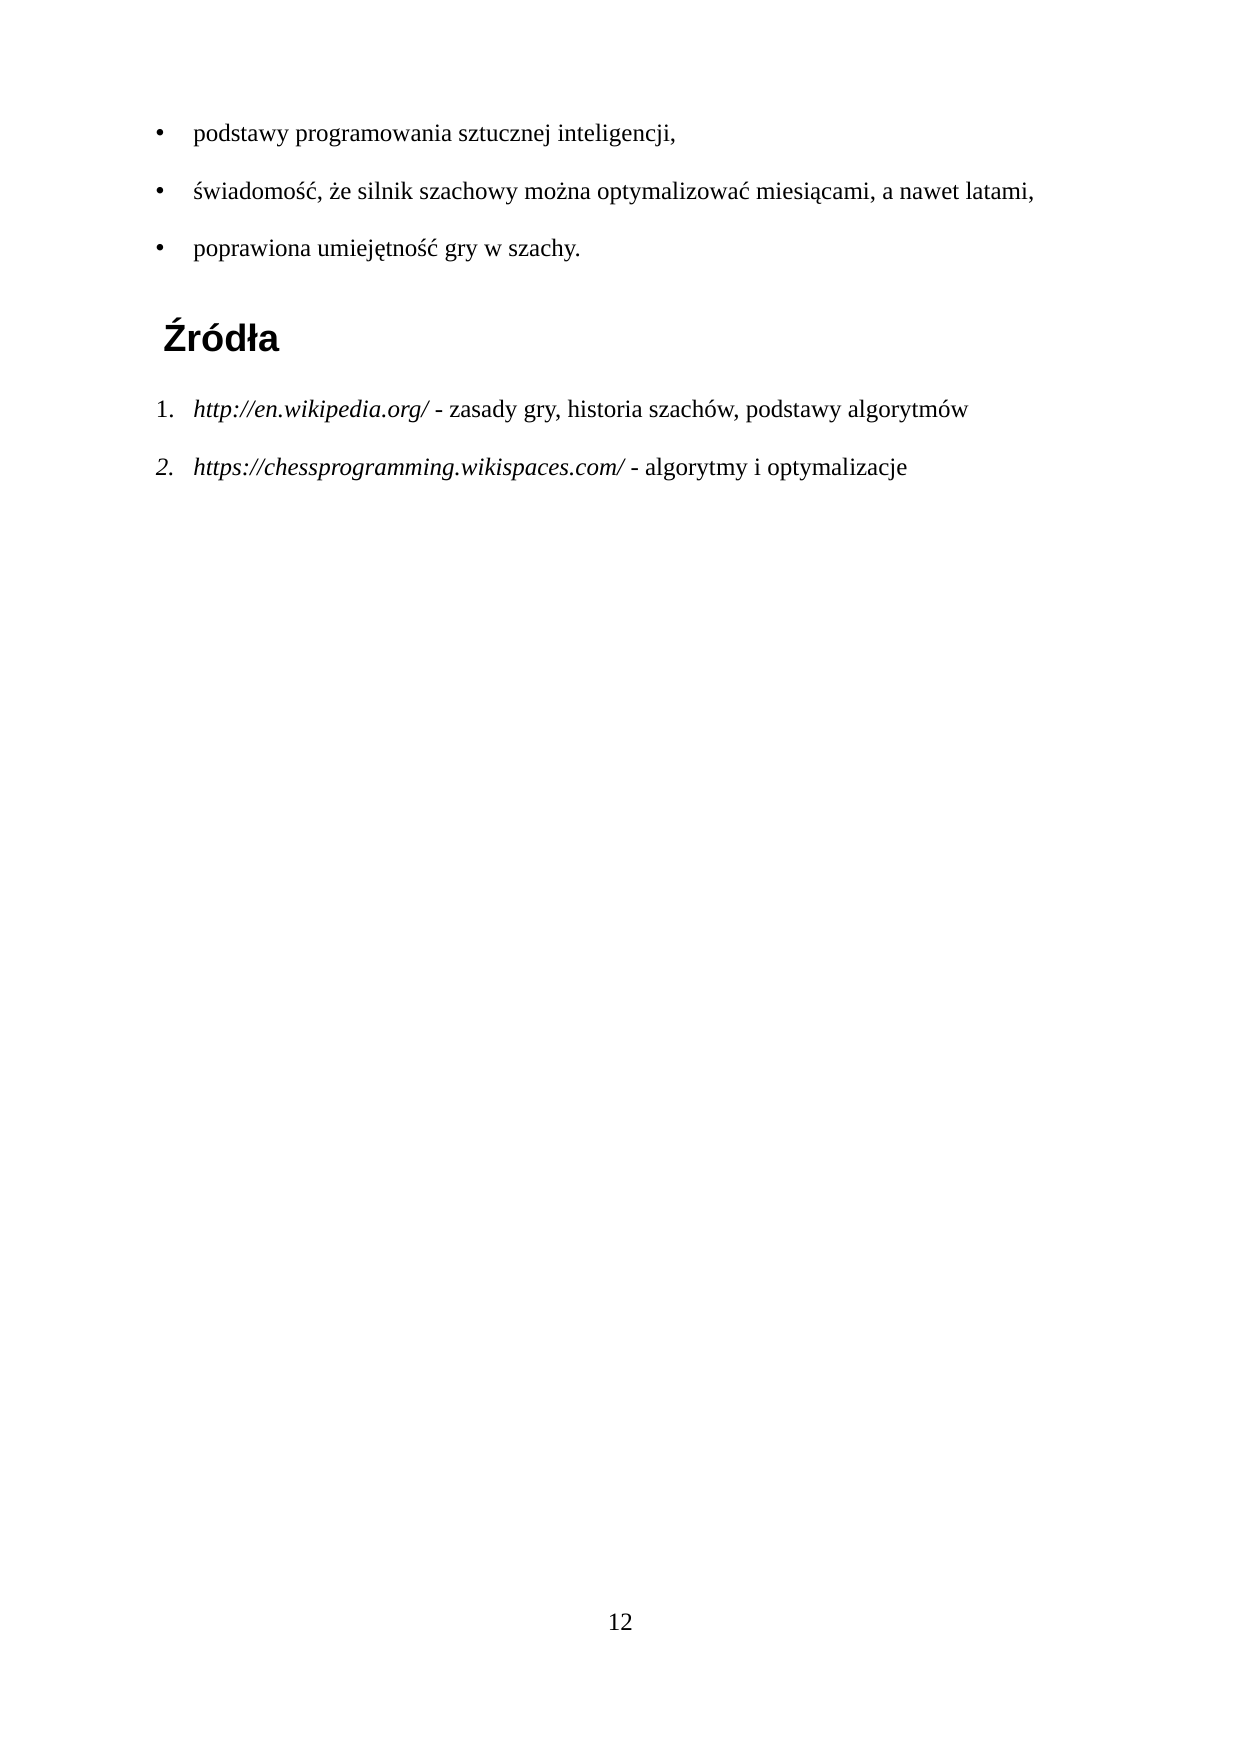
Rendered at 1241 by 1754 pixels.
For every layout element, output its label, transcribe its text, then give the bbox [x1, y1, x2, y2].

list https://chessprogramming.wikispaces.com/ - algorytmy i optymalizacje [156, 452, 1122, 481]
list podstawy programowania sztucznej inteligencji, [156, 118, 1122, 147]
list poprawiona umiejętność gry w szachy. [156, 233, 1122, 262]
list świadomość, że silnik szachowy można optymalizować miesiącami, a nawet latami, [156, 176, 1122, 204]
subtitle Źródła [118, 316, 1122, 360]
list http://en.wikipedia.org/ - zasady gry, historia szachów, podstawy algorytmów [156, 394, 1122, 423]
